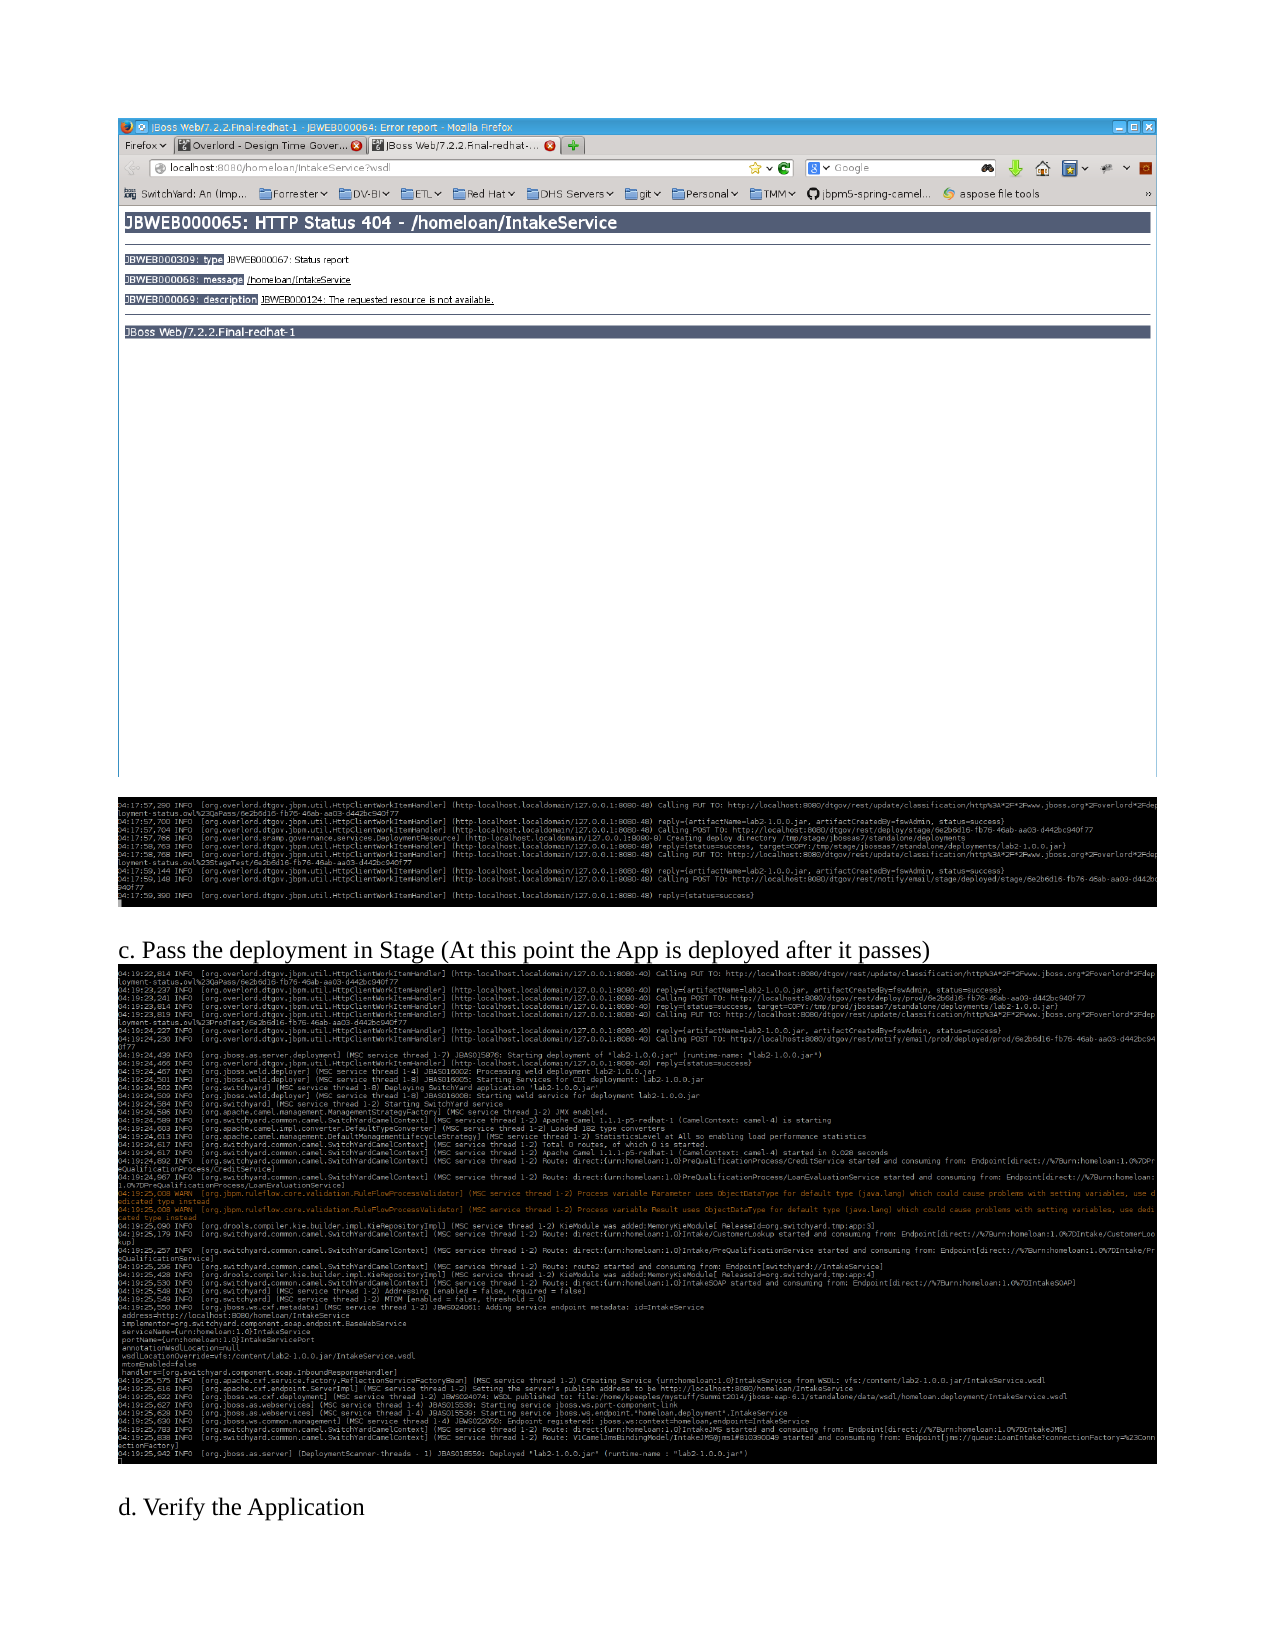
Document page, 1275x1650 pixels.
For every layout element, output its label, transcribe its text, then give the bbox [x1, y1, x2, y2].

picture [118, 964, 1157, 1464]
picture [118, 118, 1157, 777]
text c. Pass the deployment in Stage (At this point the App is deployed after it passes) [118, 935, 1157, 964]
text d. Verify the Application [118, 1492, 1157, 1521]
picture [118, 797, 1157, 907]
